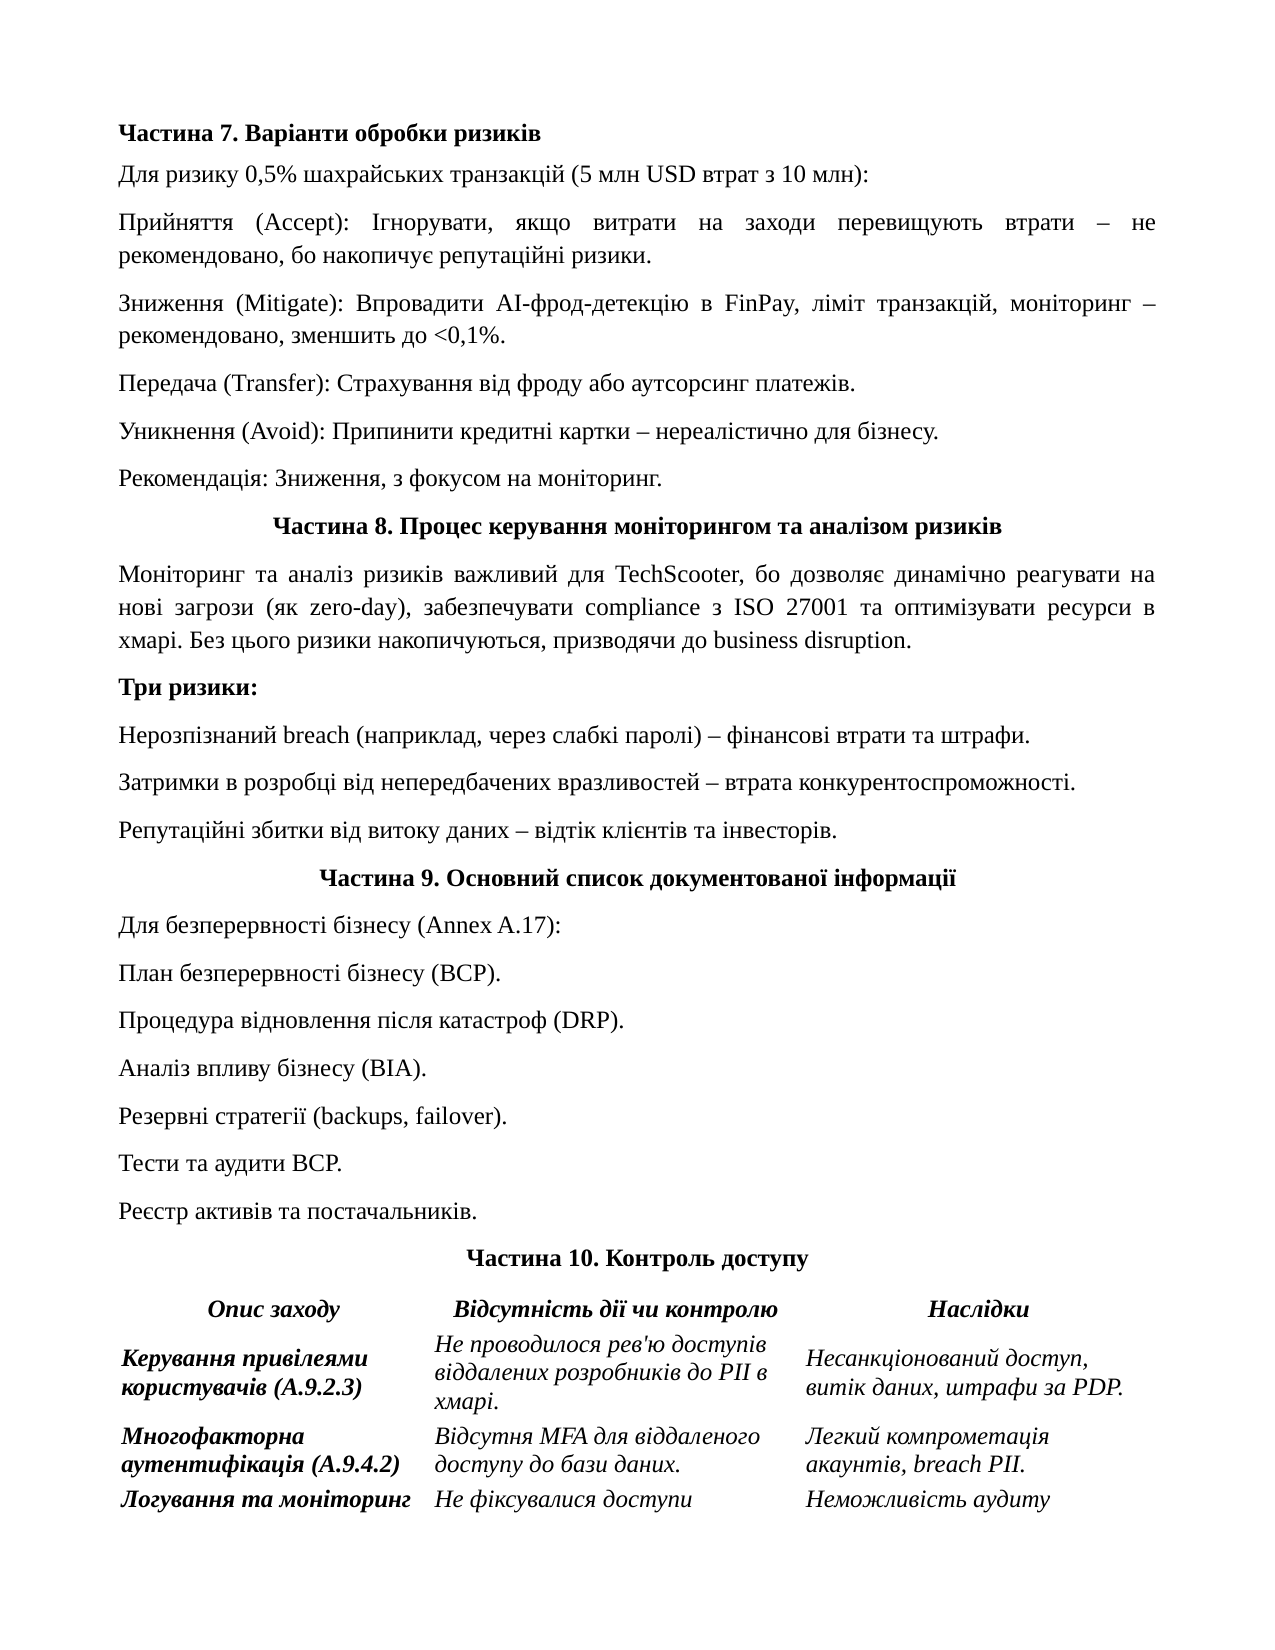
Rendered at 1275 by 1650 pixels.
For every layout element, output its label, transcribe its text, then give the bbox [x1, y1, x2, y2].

table_cell Логування та моніторинг [118, 1481, 431, 1516]
text Репутаційні збитки від витоку даних – відтік клієнтів та інвесторів. [118, 815, 1157, 844]
table_header Наслідки [803, 1291, 1157, 1326]
text Прийняття (Accept): Ігнорувати, якщо витрати на заходи перевищують втрати – не рекомендовано, бо накопичує репутаційні ризики. [118, 207, 1157, 269]
table_header Відсутність дії чи контролю [431, 1291, 803, 1326]
text Моніторинг та аналіз ризиків важливий для TechScooter, бо дозволяє динамічно реагувати на нові загрози (як zero-day), забезпечувати compliance з ISO 27001 та оптимізувати ресурси в хмарі. Без цього ризики накопичуються, призводячи до business disruption. [118, 559, 1157, 653]
text Для безперервності бізнесу (Annex A.17): [118, 910, 1157, 939]
table_cell Не проводилося рев'ю доступів віддалених розробників до PII в хмарі. [431, 1326, 803, 1418]
text Зниження (Mitigate): Впровадити AI-фрод-детекцію в FinPay, ліміт транзакцій, моніторинг – рекомендовано, зменшить до <0,1%. [118, 288, 1157, 349]
text Частина 9. Основний список документованої інформації [118, 863, 1157, 891]
text Для ризику 0,5% шахрайських транзакцій (5 млн USD втрат з 10 млн): [118, 159, 1157, 188]
table_header Опис заходу [118, 1291, 431, 1326]
table_cell Неможливість аудиту [803, 1481, 1157, 1516]
table_cell Легкий компрометація акаунтів, breach PII. [803, 1418, 1157, 1481]
table_cell Відсутня MFA для віддаленого доступу до бази даних. [431, 1418, 803, 1481]
text Рекомендація: Зниження, з фокусом на моніторинг. [118, 463, 1157, 492]
text Уникнення (Avoid): Припинити кредитні картки – нереалістично для бізнесу. [118, 416, 1157, 444]
table_cell Несанкціонований доступ, витік даних, штрафи за PDP. [803, 1326, 1157, 1418]
text Реєстр активів та постачальників. [118, 1196, 1157, 1225]
text Процедура відновлення після катастроф (DRP). [118, 1006, 1157, 1034]
text Тести та аудити BCP. [118, 1148, 1157, 1177]
text Затримки в розробці від непередбачених вразливостей – втрата конкурентоспроможності. [118, 767, 1157, 796]
table_cell Многофакторна аутентифікація (A.9.4.2) [118, 1418, 431, 1481]
text Три ризики: [118, 672, 1157, 701]
text Частина 8. Процес керування моніторингом та аналізом ризиків [118, 511, 1157, 540]
table_cell Керування привілеями користувачів (A.9.2.3) [118, 1326, 431, 1418]
text Частина 10. Контроль доступу [118, 1243, 1157, 1272]
text Передача (Transfer): Страхування від фроду або аутсорсинг платежів. [118, 368, 1157, 397]
subtitle Частина 7. Варіанти обробки ризиків [118, 118, 1157, 147]
text План безперервності бізнесу (BCP). [118, 958, 1157, 987]
table_cell Не фіксувалися доступи [431, 1481, 803, 1516]
text Аналіз впливу бізнесу (BIA). [118, 1053, 1157, 1082]
text Резервні стратегії (backups, failover). [118, 1101, 1157, 1129]
text Нерозпізнаний breach (наприклад, через слабкі паролі) – фінансові втрати та штрафи. [118, 720, 1157, 749]
